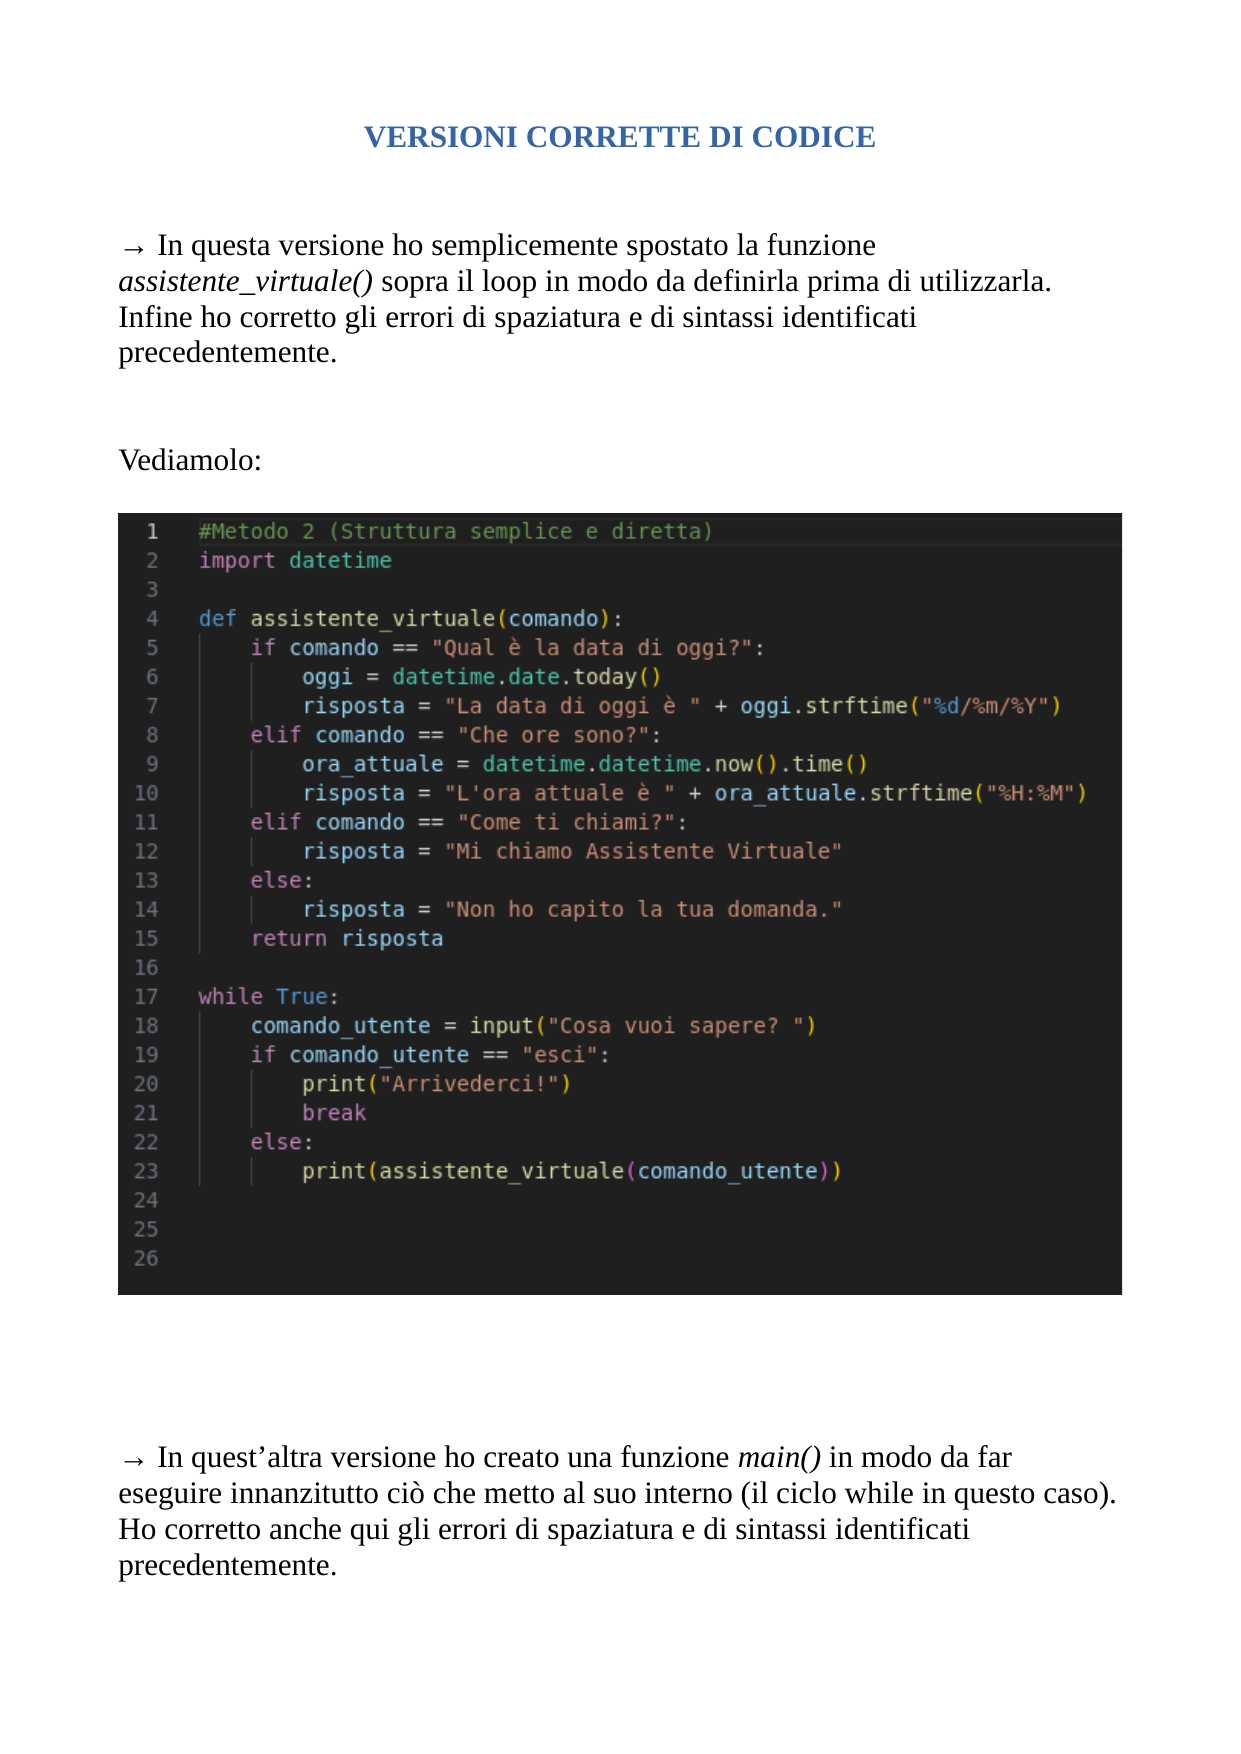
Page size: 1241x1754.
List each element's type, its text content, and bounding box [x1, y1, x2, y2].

text Vediamolo: [118, 442, 1122, 477]
text → In questa versione ho semplicemente spostato la funzione assistente_virtuale() sopra il loop in modo da definirla prima di utilizzarla. [118, 226, 1122, 298]
text → In quest’altra versione ho creato una funzione main() in modo da far eseguire innanzitutto ciò che metto al suo interno (il ciclo while in questo caso). [118, 1438, 1122, 1510]
picture [118, 513, 1123, 1295]
text VERSIONI CORRETTE DI CODICE [118, 118, 1122, 154]
text Infine ho corretto gli errori di spaziatura e di sintassi identificati precedentemente. [118, 298, 1122, 370]
text Ho corretto anche qui gli errori di spaziatura e di sintassi identificati precedentemente. [118, 1510, 1122, 1582]
